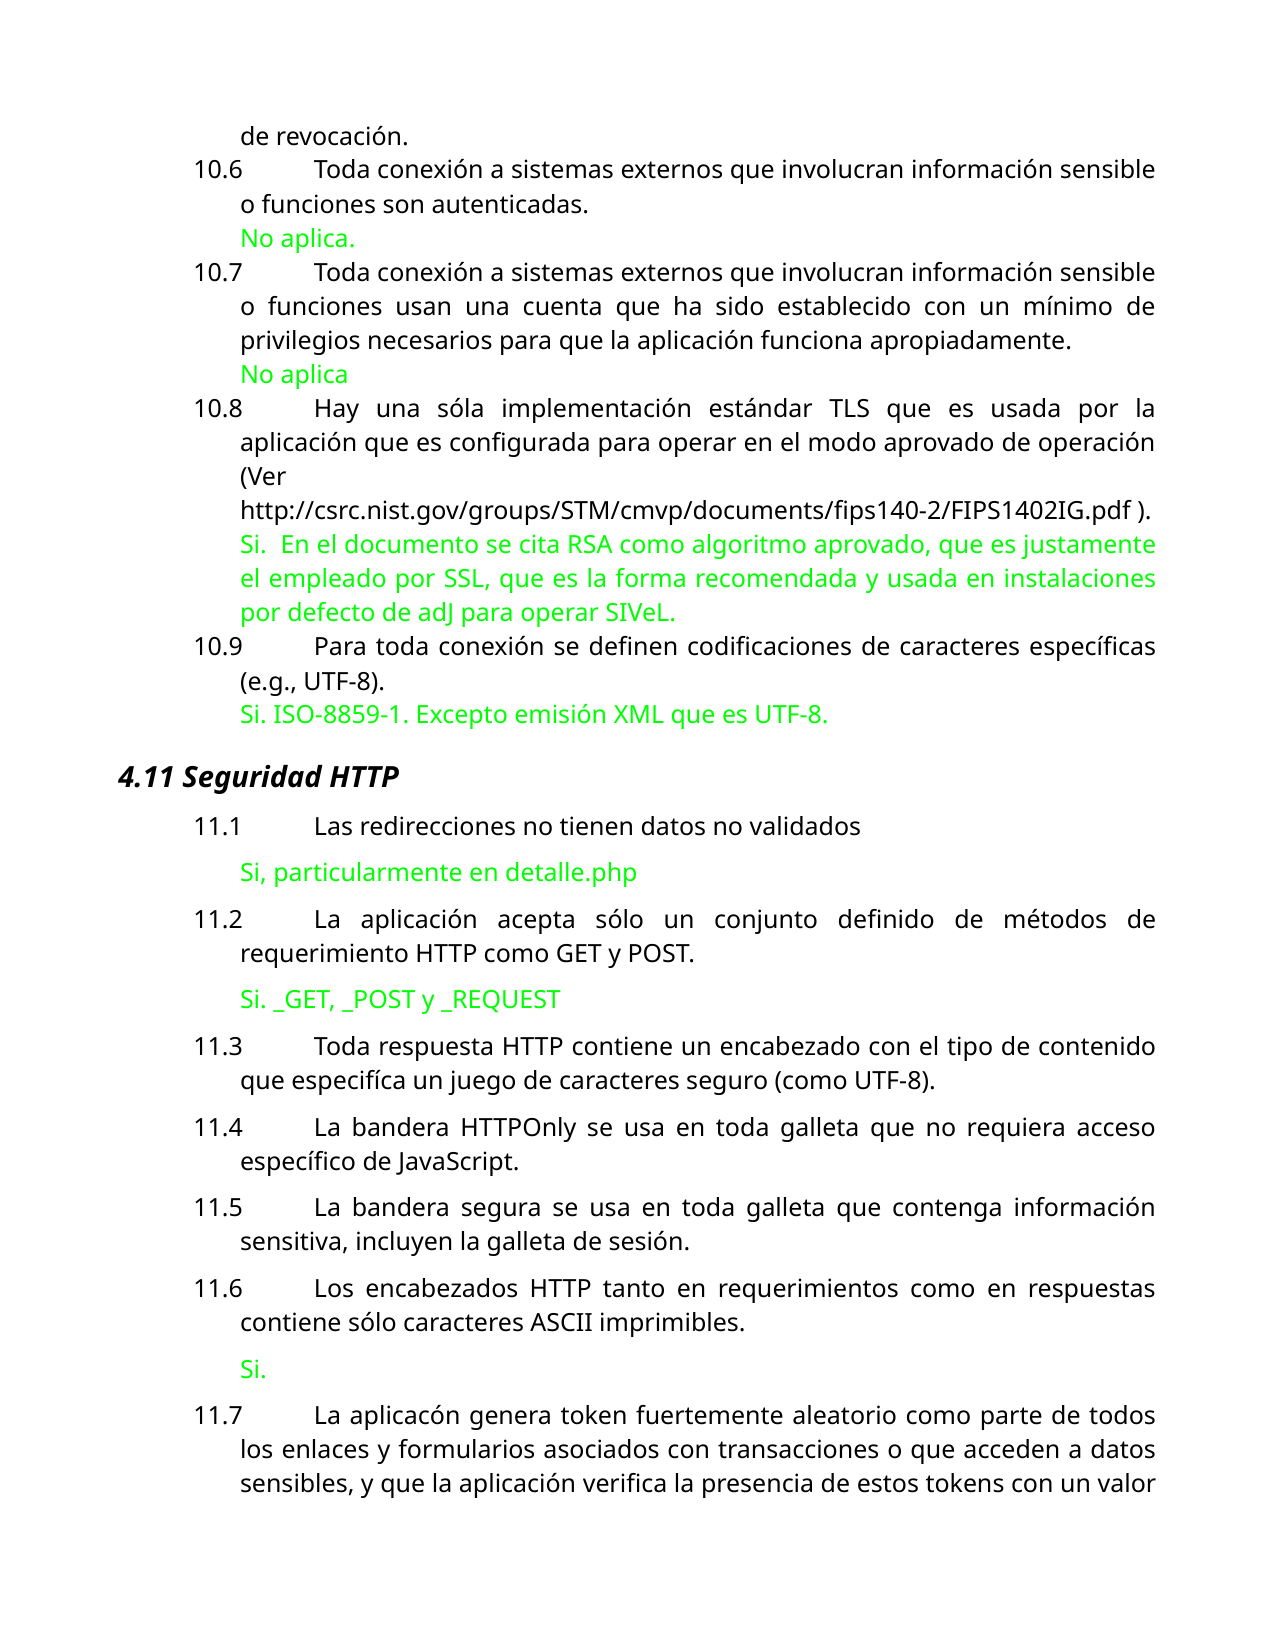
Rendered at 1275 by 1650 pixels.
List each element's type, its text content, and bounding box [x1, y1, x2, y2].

list Si. ISO-8859-1. Excepto emisión XML que es UTF-8. [193, 697, 1157, 731]
list Toda conexión a sistemas externos que involucran información sensible o funciones son autenticadas. [193, 152, 1157, 220]
subtitle 4.11 Seguridad HTTP [118, 756, 1157, 796]
list Toda conexión a sistemas externos que involucran información sensible o funciones usan una cuenta que ha sido establecido con un mínimo de privilegios necesarios para que la aplicación funciona apropiadamente. [193, 254, 1157, 357]
list Para toda conexión se definen codificaciones de caracteres específicas (e.g., UTF-8). [193, 629, 1157, 697]
list La aplicación acepta sólo un conjunto definido de métodos de requerimiento HTTP como GET y POST. [193, 902, 1157, 970]
list No aplica [193, 357, 1157, 391]
list La aplicacón genera token fuertemente aleatorio como parte de todos los enlaces y formularios asociados con transacciones o que acceden a datos sensibles, y que la aplicación verifica la presencia de estos tokens con un valor [193, 1398, 1157, 1500]
list Los encabezados HTTP tanto en requerimientos como en respuestas contiene sólo caracteres ASCII imprimibles. [193, 1271, 1157, 1339]
list La bandera HTTPOnly se usa en toda galleta que no requiera acceso específico de JavaScript. [193, 1109, 1157, 1177]
list No aplica. [193, 220, 1157, 254]
list La bandera segura se usa en toda galleta que contenga información sensitiva, incluyen la galleta de sesión. [193, 1190, 1157, 1258]
list de revocación. [193, 118, 1157, 152]
list Las redirecciones no tienen datos no validados [193, 808, 1157, 842]
list Si, particularmente en detalle.php [193, 855, 1157, 889]
list Si. [193, 1351, 1157, 1385]
list Si. _GET, _POST y _REQUEST [193, 982, 1157, 1016]
list Hay una sóla implementación estándar TLS que es usada por la aplicación que es configurada para operar en el modo aprovado de operación (Ver http://csrc.nist.gov/groups/STM/cmvp/documents/fips140-2/FIPS1402IG.pdf ). [193, 391, 1157, 527]
list Toda respuesta HTTP contiene un encabezado con el tipo de contenido que especifíca un juego de caracteres seguro (como UTF-8). [193, 1029, 1157, 1097]
list Si. En el documento se cita RSA como algoritmo aprovado, que es justamente el empleado por SSL, que es la forma recomendada y usada en instalaciones por defecto de adJ para operar SIVeL. [193, 527, 1157, 629]
